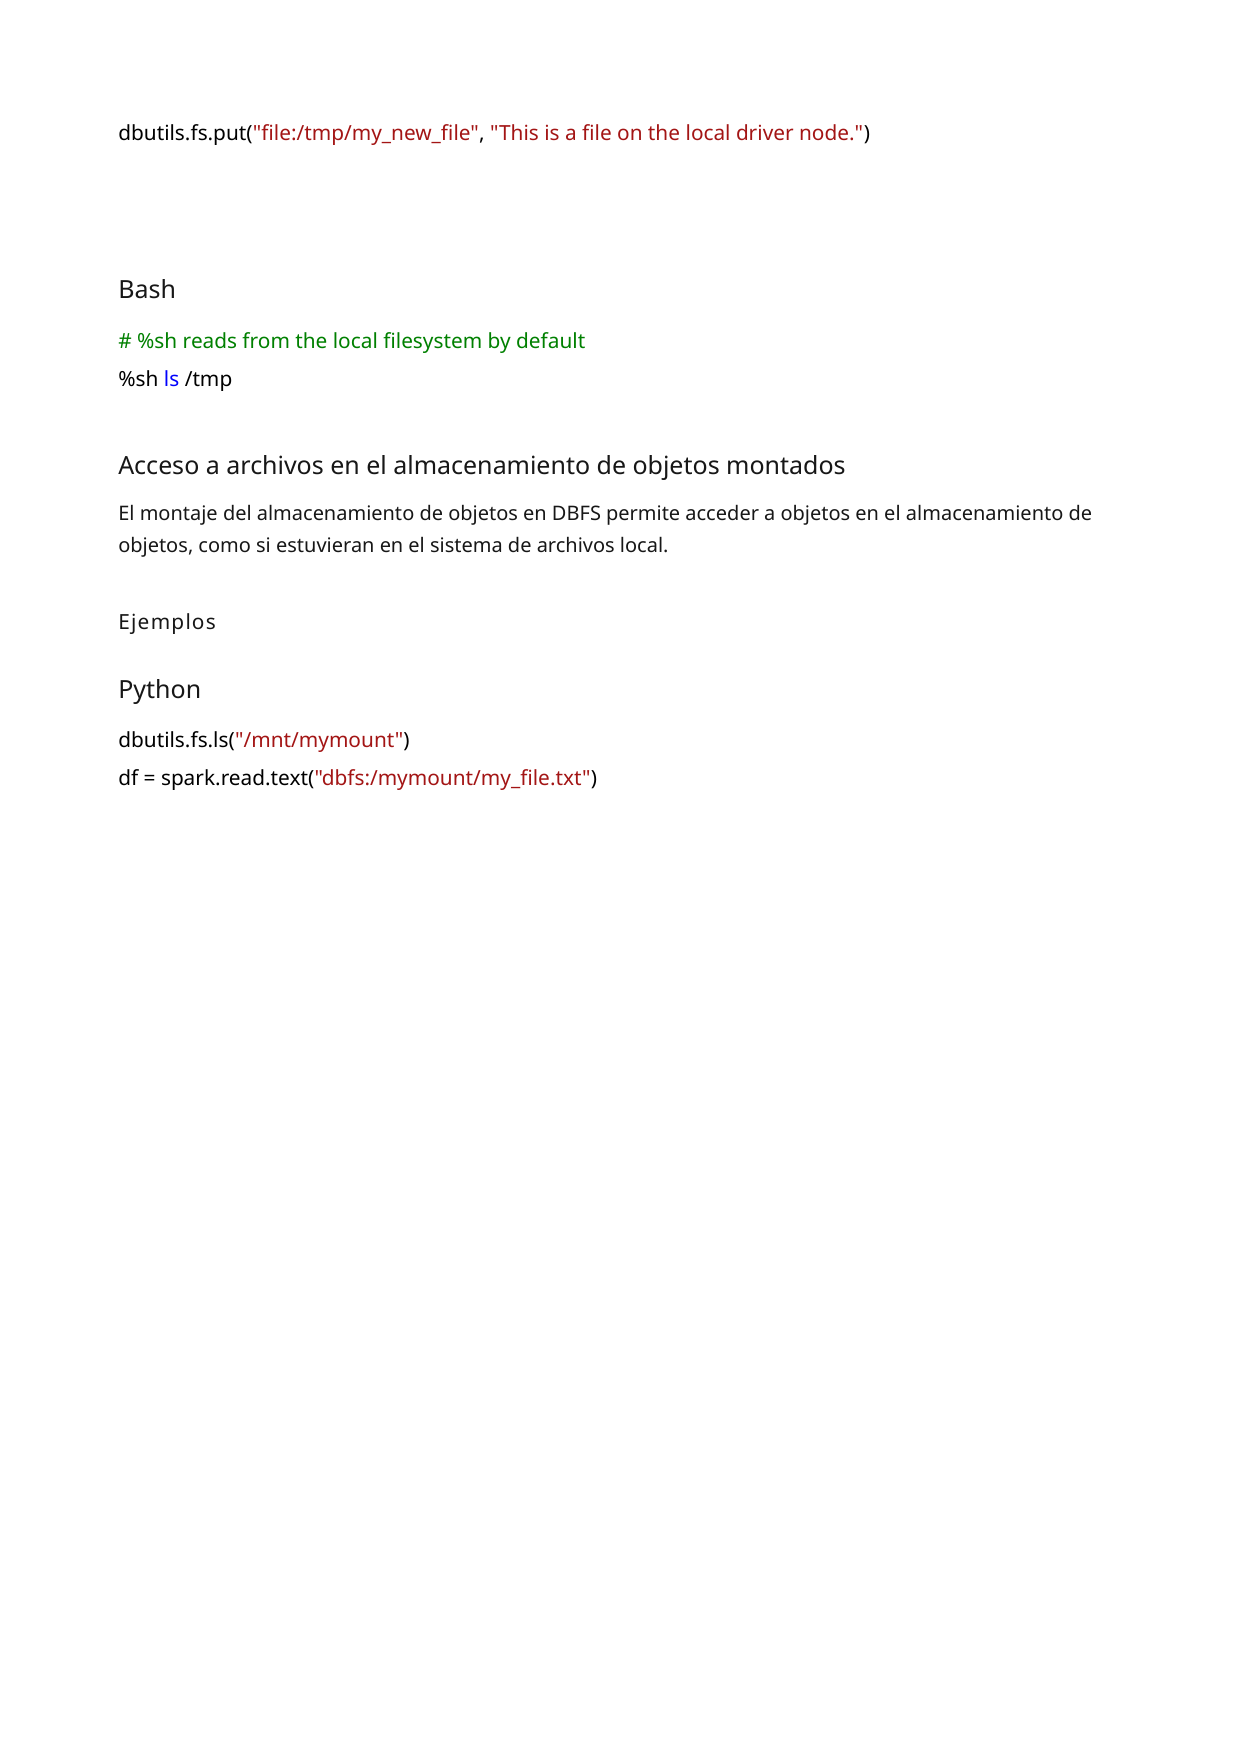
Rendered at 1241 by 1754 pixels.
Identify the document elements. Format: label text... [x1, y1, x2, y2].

subtitle Acceso a archivos en el almacenamiento de objetos montados [118, 447, 1122, 482]
text El montaje del almacenamiento de objetos en DBFS permite acceder a objetos en el almacenamiento de objetos, como si estuvieran en el sistema de archivos local. [118, 499, 1122, 558]
text dbutils.fs.put("file:/tmp/my_new_file", "This is a file on the local driver node.") [118, 118, 1122, 147]
text Bash [118, 272, 1122, 306]
subtitle Ejemplos [118, 607, 1122, 635]
text # %sh reads from the local filesystem by default [118, 326, 1122, 354]
text %sh ls /tmp [118, 364, 1122, 393]
text Python [118, 671, 1122, 705]
text df = spark.read.text("dbfs:/mymount/my_file.txt") [118, 763, 1122, 792]
text dbutils.fs.ls("/mnt/mymount") [118, 725, 1122, 753]
